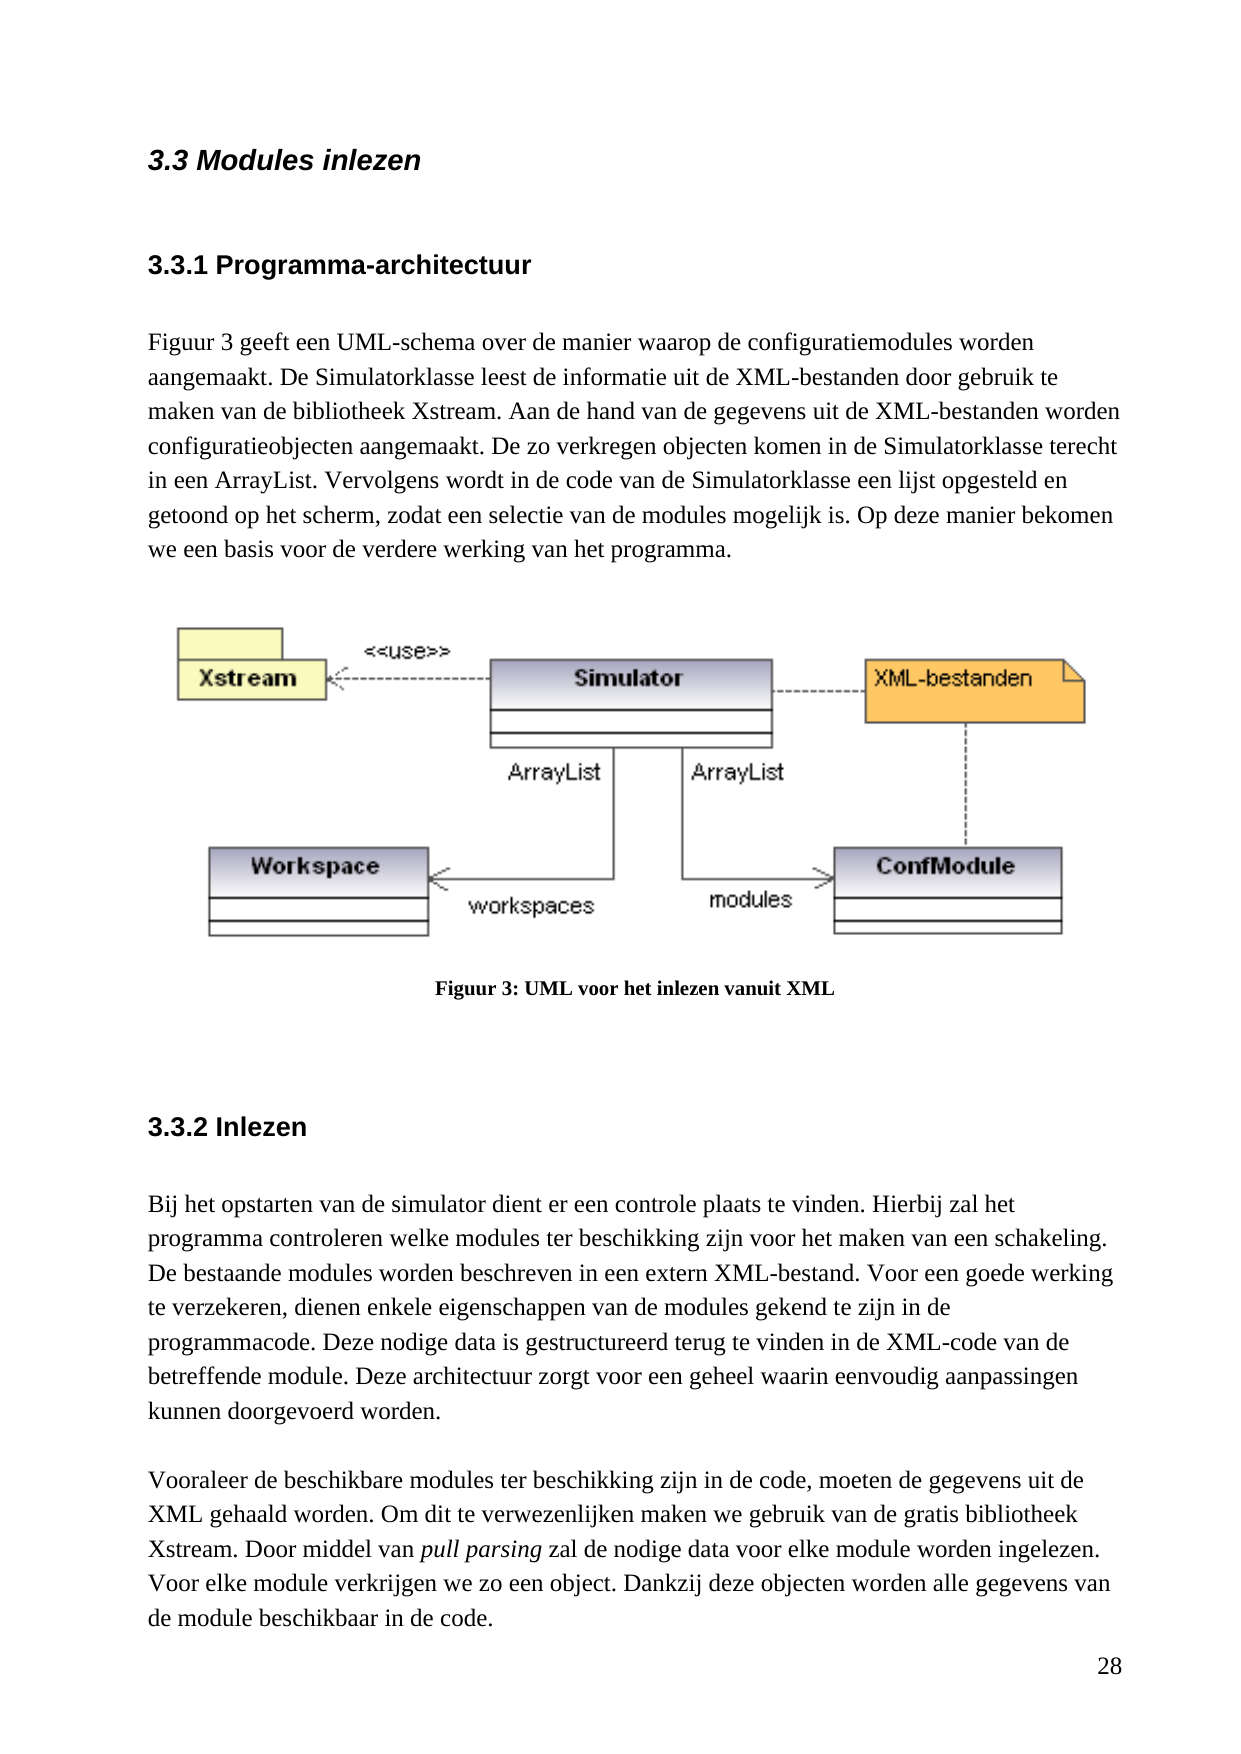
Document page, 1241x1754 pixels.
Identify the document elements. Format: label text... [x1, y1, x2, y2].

text 3.3.1 Programma-architectuur [148, 249, 1122, 280]
text Vooraleer de beschikbare modules ter beschikking zijn in de code, moeten de gegevens uit de XML gehaald worden. Om dit te verwezenlijken maken we gebruik van de gratis bibliotheek Xstream. Door middel van pull parsing zal de nodige data voor elke module worden ingelezen. Voor elke module verkrijgen we zo een object. Dankzij deze objecten worden alle gegevens van de module beschikbaar in de code. [148, 1465, 1122, 1632]
picture [161, 603, 1109, 958]
text Figuur 3 geeft een UML-schema over de manier waarop de configuratiemodules worden aangemaakt. De Simulatorklasse leest de informatie uit de XML-bestanden door gebruik te maken van de bibliotheek Xstream. Aan de hand van de gegevens uit de XML-bestanden worden configuratieobjecten aangemaakt. De zo verkregen objecten komen in de Simulatorklasse terecht in een ArrayList. Vervolgens wordt in de code van de Simulatorklasse een lijst opgesteld en getoond op het scherm, zodat een selectie van de modules mogelijk is. Op deze manier bekomen we een basis voor de verdere werking van het programma. [148, 327, 1122, 563]
text Figuur 3: UML voor het inlezen vanuit XML [148, 976, 1122, 999]
text 3.3.2 Inlezen [148, 1111, 1122, 1142]
text 3.3 Modules inlezen [148, 143, 1122, 177]
text Bij het opstarten van de simulator dient er een controle plaats te vinden. Hierbij zal het programma controleren welke modules ter beschikking zijn voor het maken van een schakeling. De bestaande modules worden beschreven in een extern XML-bestand. Voor een goede werking te verzekeren, dienen enkele eigenschappen van de modules gekend te zijn in de programmacode. Deze nodige data is gestructureerd terug te vinden in de XML-code van de betreffende module. Deze architectuur zorgt voor een geheel waarin eenvoudig aanpassingen kunnen doorgevoerd worden. [148, 1189, 1122, 1425]
